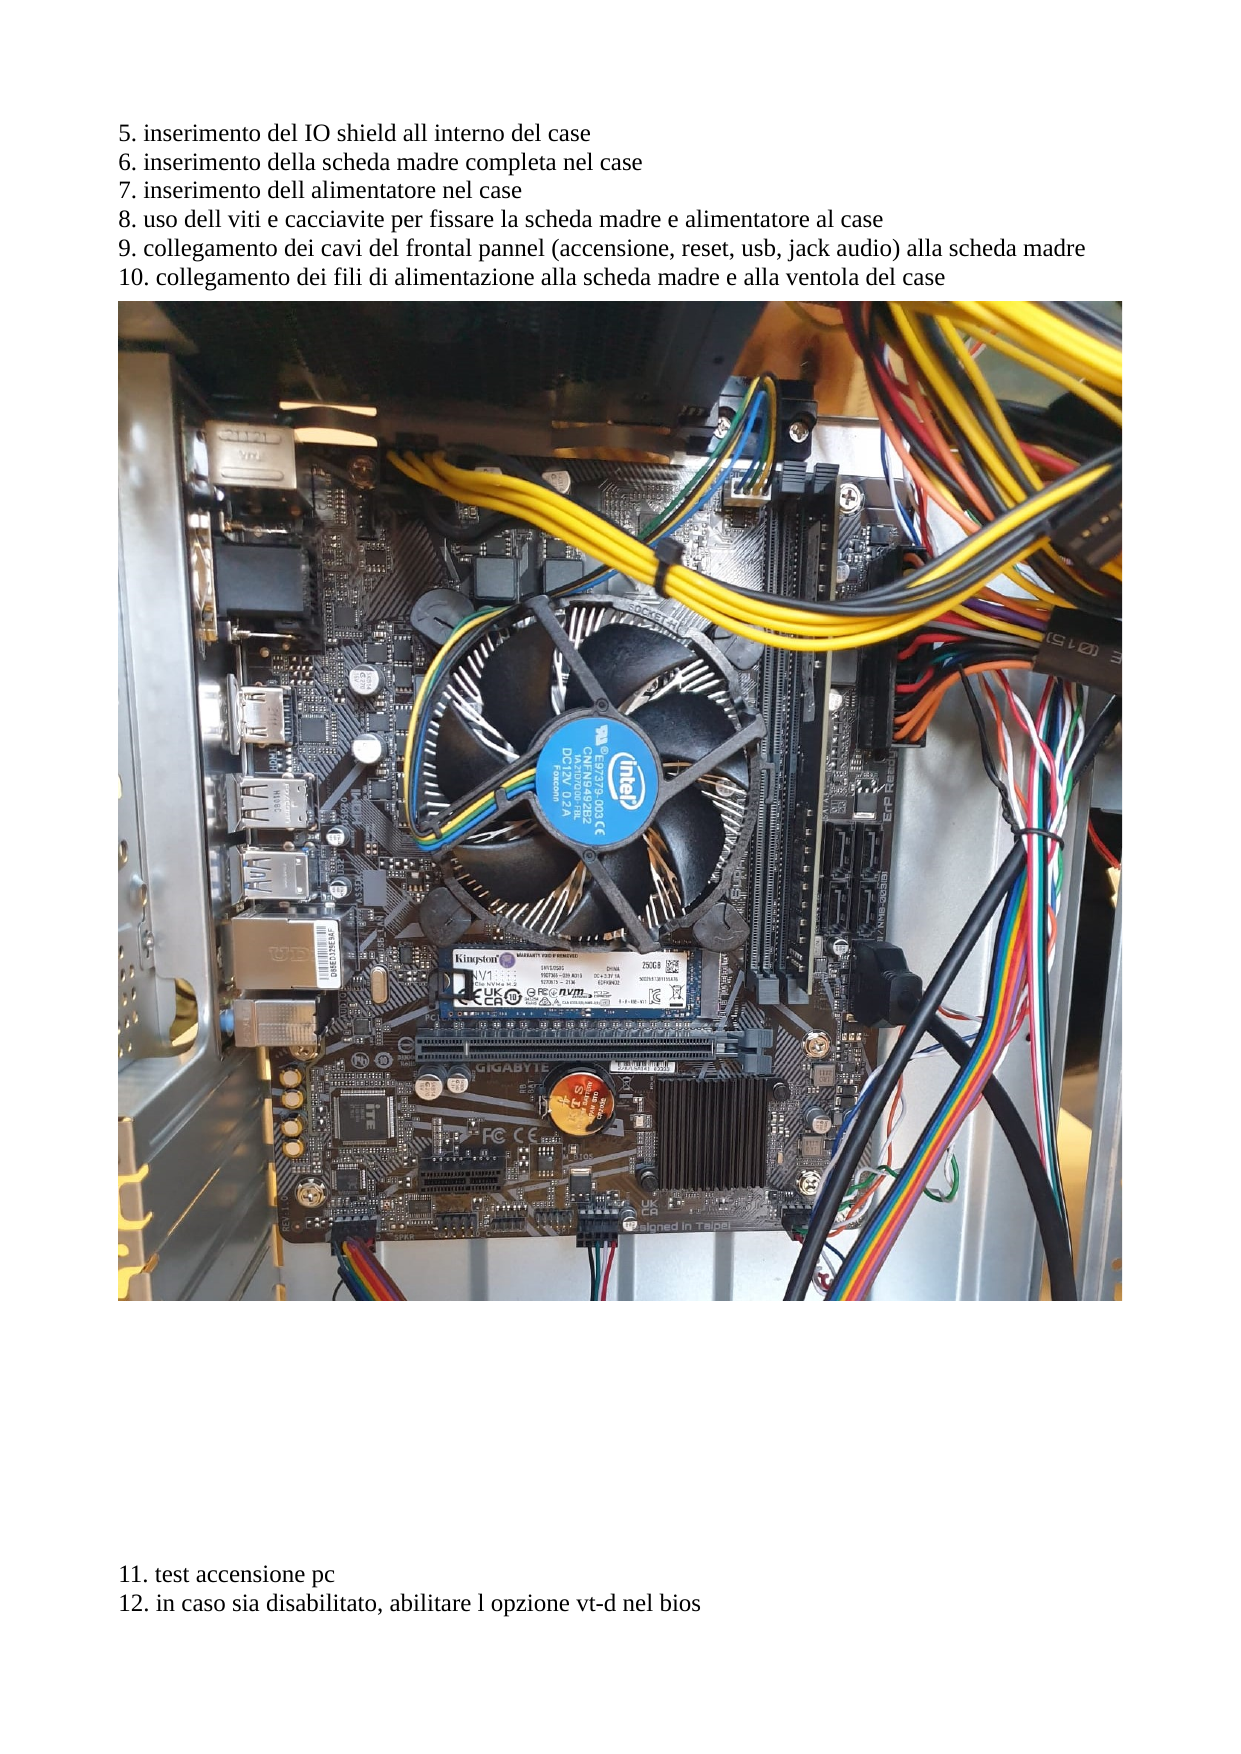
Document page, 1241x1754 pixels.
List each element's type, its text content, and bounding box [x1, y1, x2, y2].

text 9. collegamento dei cavi del frontal pannel (accensione, reset, usb, jack audio) alla scheda madre [118, 233, 1122, 262]
picture [118, 301, 1123, 1301]
text 11. test accensione pc [118, 1559, 1122, 1588]
text 6. inserimento della scheda madre completa nel case [118, 147, 1122, 176]
text 7. inserimento dell alimentatore nel case [118, 176, 1122, 204]
text 5. inserimento del IO shield all interno del case [118, 118, 1122, 147]
text 12. in caso sia disabilitato, abilitare l opzione vt-d nel bios [118, 1588, 1122, 1617]
text 10. collegamento dei fili di alimentazione alla scheda madre e alla ventola del case [118, 262, 1122, 291]
text 8. uso dell viti e cacciavite per fissare la scheda madre e alimentatore al case [118, 204, 1122, 233]
